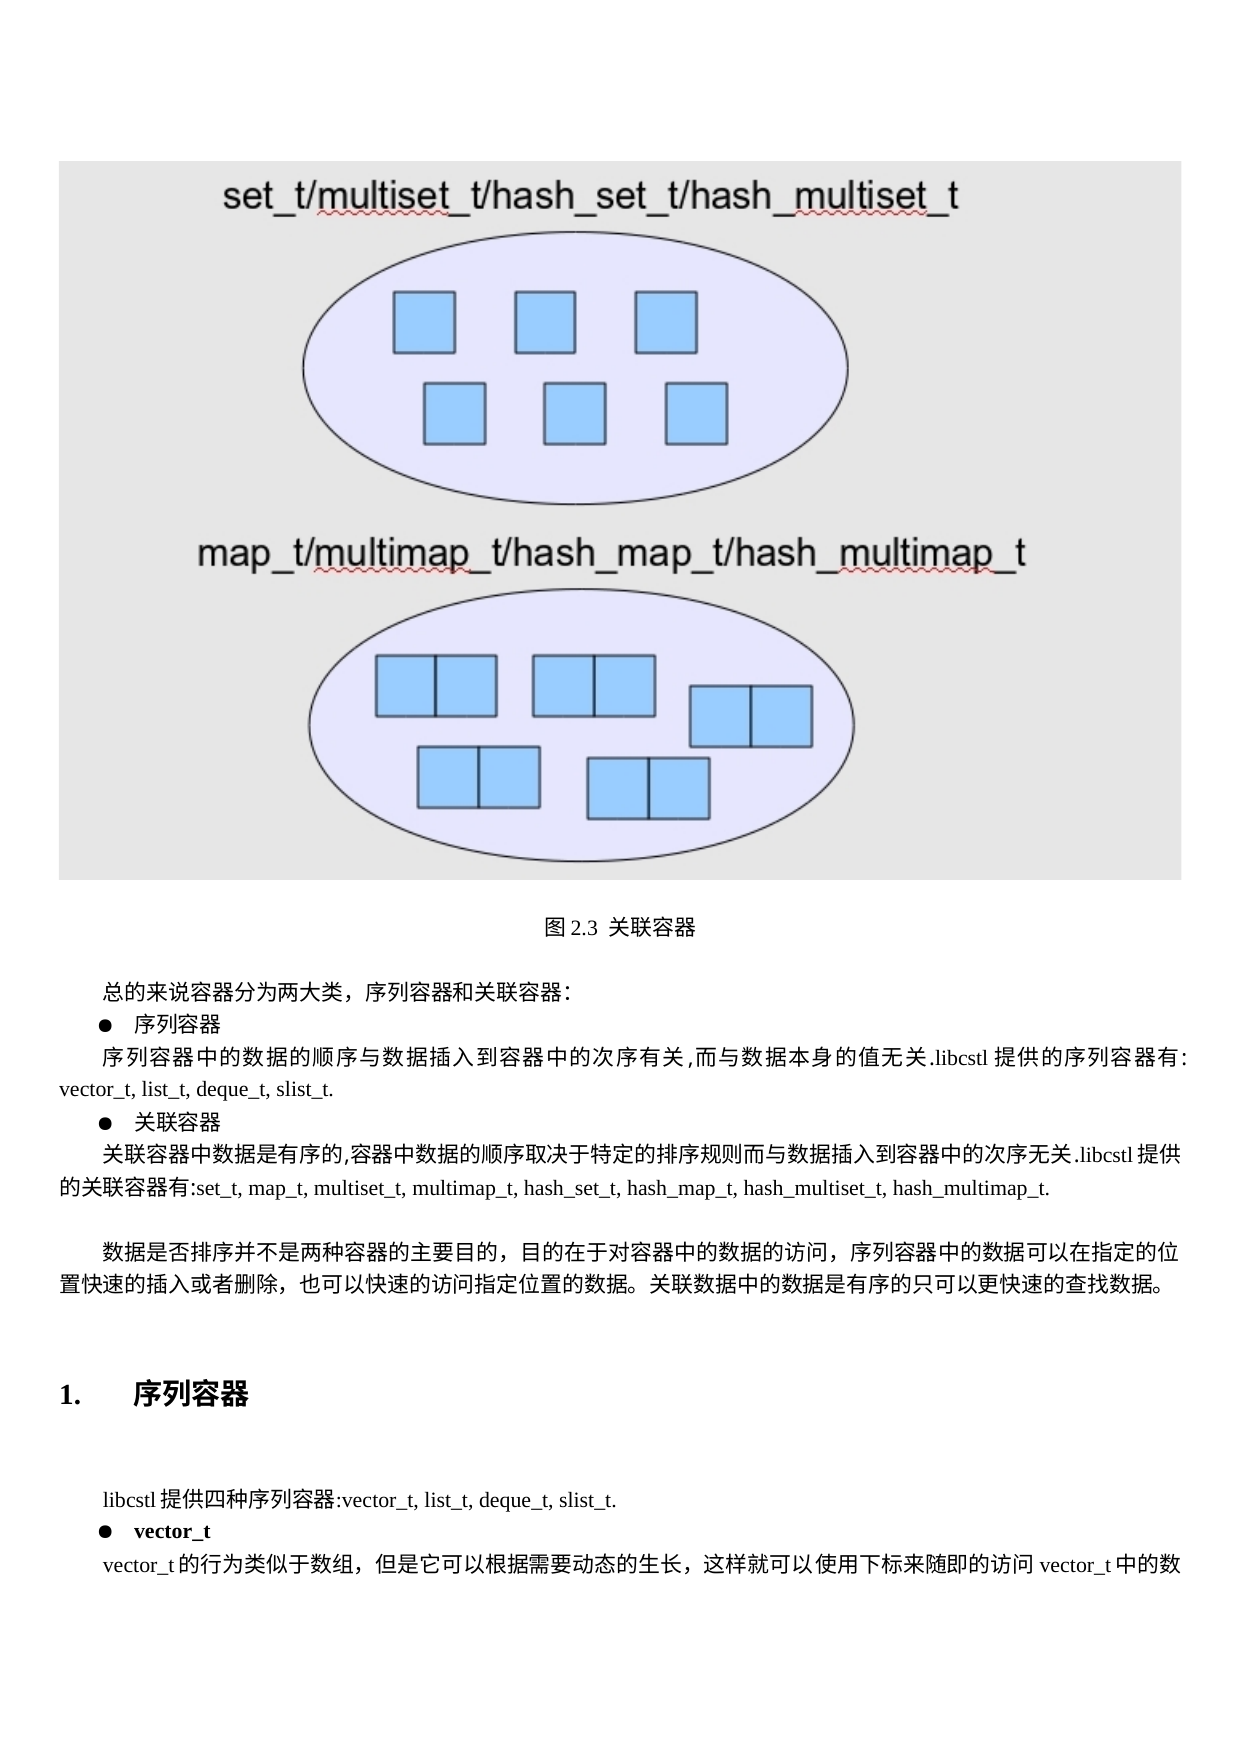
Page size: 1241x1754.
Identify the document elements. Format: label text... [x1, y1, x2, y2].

text 关联容器中数据是有序的,容器中数据的顺序取决于特定的排序规则而与数据插入到容器中的次序无关.libcstl提供的关联容器有:set_t, map_t, multiset_t, multimap_t, hash_set_t, hash_map_t, hash_multiset_t, hash_multimap_t. [59, 1137, 1181, 1202]
text 图2.3 关联容器 [59, 880, 1181, 942]
list 关联容器 [96, 1104, 1181, 1137]
subtitle 序列容器 [59, 1359, 1181, 1424]
list vector_t [96, 1514, 1181, 1547]
text 序列容器中的数据的顺序与数据插入到容器中的次序有关,而与数据本身的值无关.libcstl提供的序列容器有:vector_t, list_t, deque_t, slist_t. [59, 1039, 1181, 1104]
picture [58, 161, 1182, 880]
text vector_t的行为类似于数组，但是它可以根据需要动态的生长，这样就可以使用下标来随即的访问vector_t中的数 [59, 1547, 1181, 1579]
list 序列容器 [96, 1007, 1181, 1039]
text 总的来说容器分为两大类，序列容器和关联容器： [59, 974, 1181, 1007]
text libcstl提供四种序列容器:vector_t, list_t, deque_t, slist_t. [59, 1482, 1181, 1514]
text 数据是否排序并不是两种容器的主要目的，目的在于对容器中的数据的访问，序列容器中的数据可以在指定的位置快速的插入或者删除，也可以快速的访问指定位置的数据。关联数据中的数据是有序的只可以更快速的查找数据。 [59, 1234, 1181, 1299]
